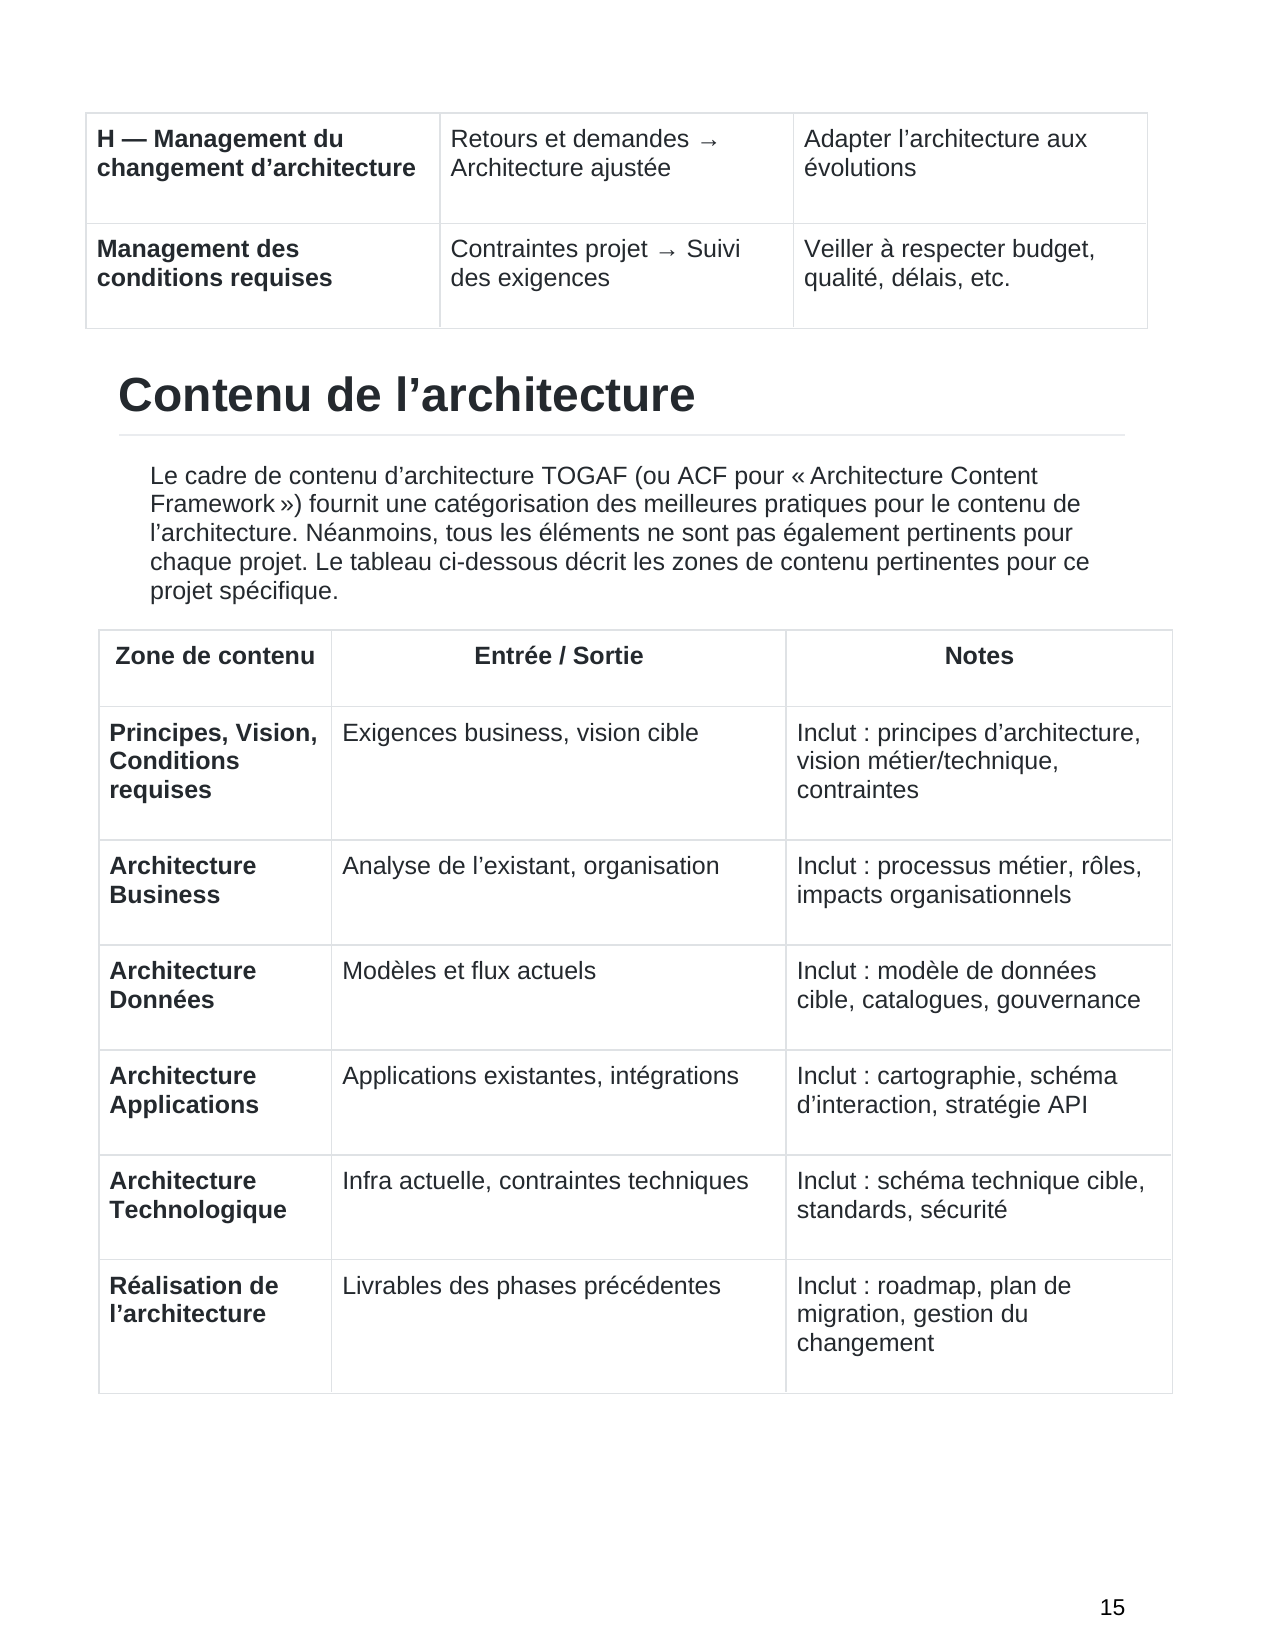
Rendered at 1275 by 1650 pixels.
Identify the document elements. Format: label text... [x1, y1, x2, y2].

table_cell Retours et demandes → Architecture ajustée [441, 114, 793, 222]
table_cell Inclut : processus métier, rôles, impacts organisationnels [787, 839, 1172, 944]
table_cell Applications existantes, intégrations [332, 1051, 785, 1154]
text Le cadre de contenu d’architecture TOGAF (ou ACF pour « Architecture Content Framework ») fournit une catégorisation des meilleures pratiques pour le contenu de l’architecture. Néanmoins, tous les éléments ne sont pas également pertinents pour chaque projet. Le tableau ci-dessous décrit les zones de contenu pertinentes pour ce projet spécifique. [150, 461, 1125, 604]
table_cell Management des conditions requises [87, 224, 439, 327]
table_cell Veiller à respecter budget, qualité, délais, etc. [794, 223, 1147, 327]
table_cell Inclut : schéma technique cible, standards, sécurité [787, 1154, 1172, 1259]
table_header Notes [787, 631, 1172, 706]
table_cell Contraintes projet → Suivi des exigences [441, 224, 793, 327]
table_cell Principes, Vision, Conditions requises [100, 707, 331, 839]
table_cell Architecture Business [100, 841, 331, 944]
table_cell Architecture Applications [100, 1051, 331, 1154]
table_cell Exigences business, vision cible [332, 707, 785, 839]
table_cell Architecture Technologique [100, 1156, 331, 1259]
table_cell Inclut : principes d’architecture, vision métier/technique, contraintes [787, 706, 1172, 839]
subtitle Contenu de l’architecture [119, 366, 1125, 434]
table_cell Inclut : cartographie, schéma d’interaction, stratégie API [787, 1049, 1172, 1154]
table_cell Infra actuelle, contraintes techniques [332, 1156, 785, 1259]
table_header Entrée / Sortie [332, 631, 785, 706]
table_cell Réalisation de l’architecture [100, 1260, 331, 1392]
table_cell Adapter l’architecture aux évolutions [794, 114, 1147, 222]
table_cell Inclut : roadmap, plan de migration, gestion du changement [787, 1259, 1172, 1392]
table_cell Inclut : modèle de données cible, catalogues, gouvernance [787, 944, 1172, 1049]
table_header Zone de contenu [100, 631, 331, 706]
table_cell Modèles et flux actuels [332, 946, 785, 1049]
table_cell Livrables des phases précédentes [332, 1260, 785, 1392]
table_cell H — Management du changement d’architecture [87, 114, 439, 222]
table_cell Analyse de l’existant, organisation [332, 841, 785, 944]
table_cell Architecture Données [100, 946, 331, 1049]
